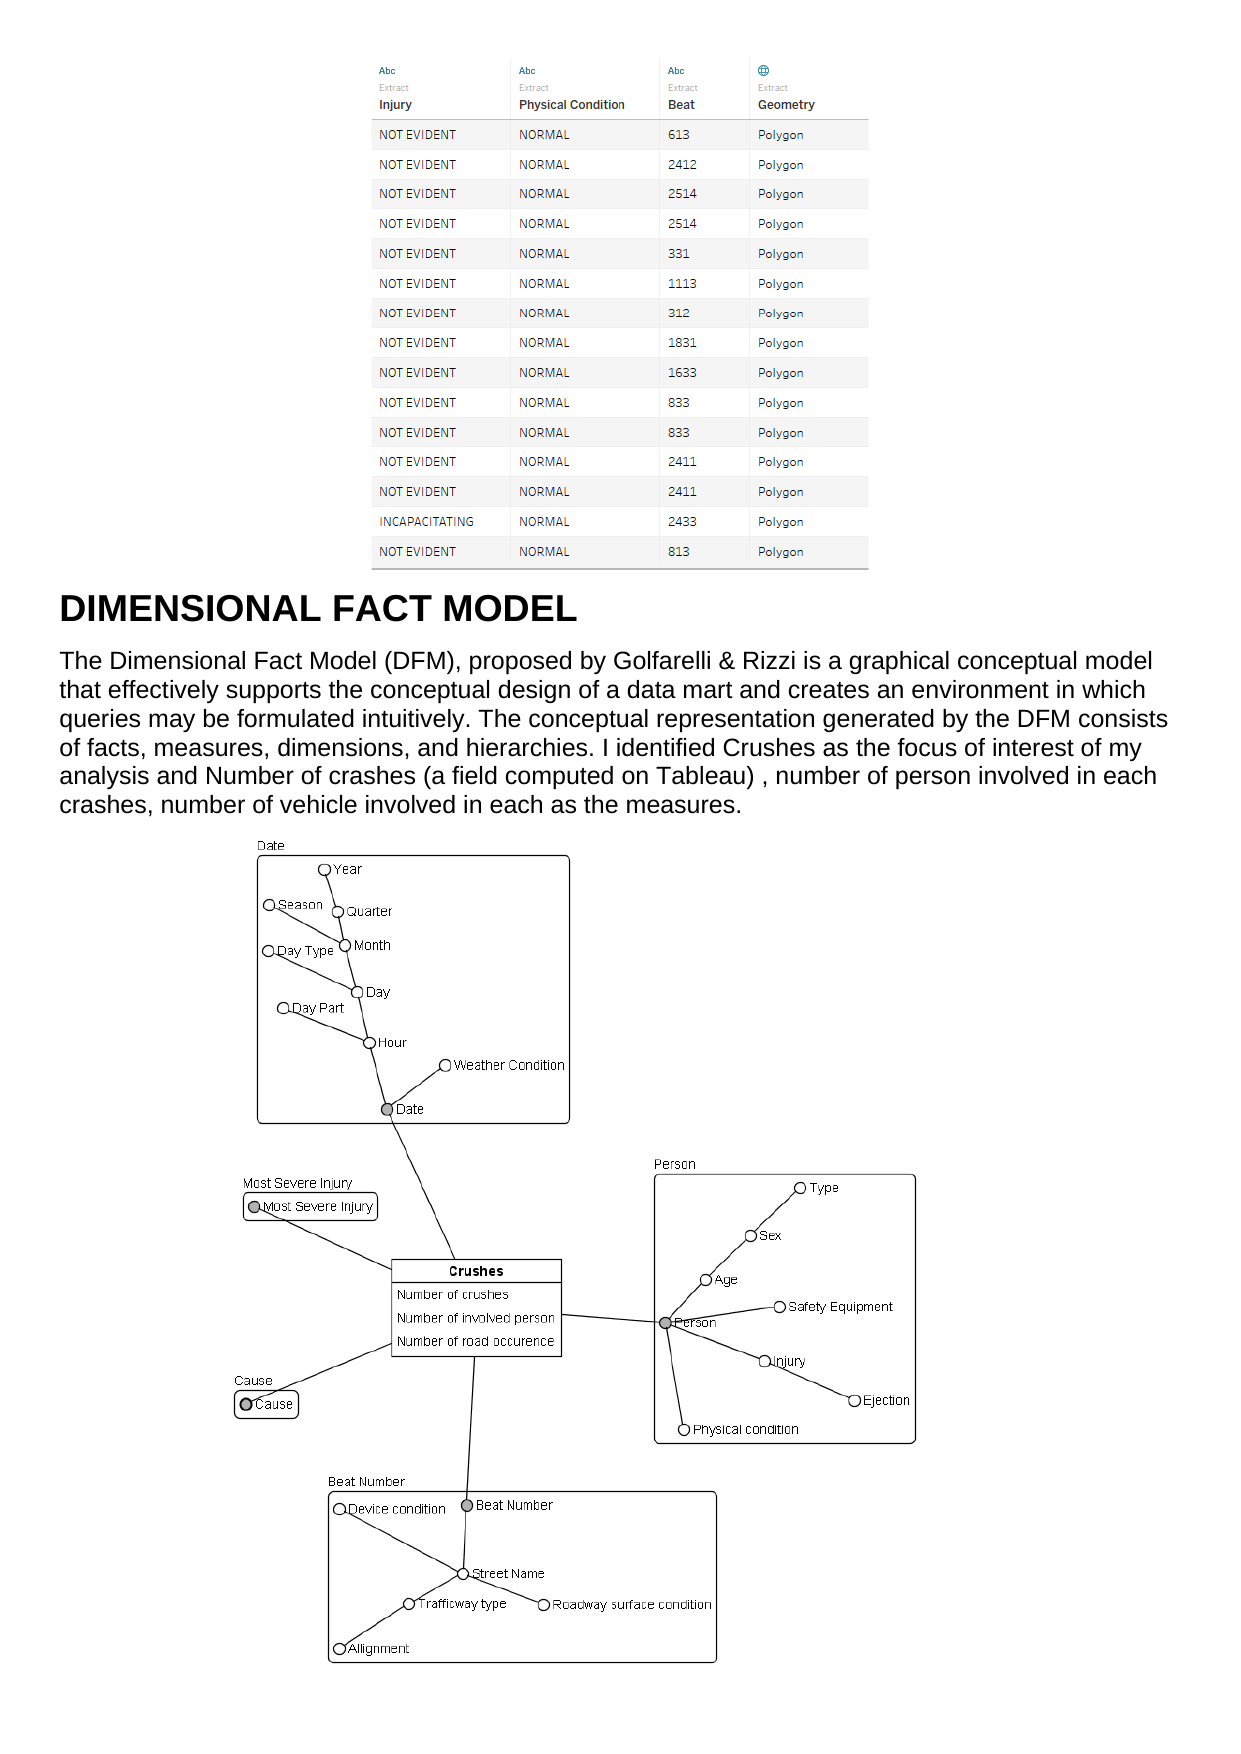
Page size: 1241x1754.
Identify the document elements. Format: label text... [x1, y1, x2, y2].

text The Dimensional Fact Model (DFM), proposed by Golfarelli & Rizzi is a graphical conceptual model that effectively supports the conceptual design of a data mart and creates an environment in which queries may be formulated intuitively. The conceptual representation generated by the DFM consists of facts, measures, dimensions, and hierarchies. I identified Crushes as the focus of interest of my analysis and Number of crashes (a field computed on Tableau) , number of person involved in each crashes, number of vehicle involved in each as the measures. [59, 646, 1181, 819]
text DIMENSIONAL FACT MODEL [59, 586, 1181, 629]
